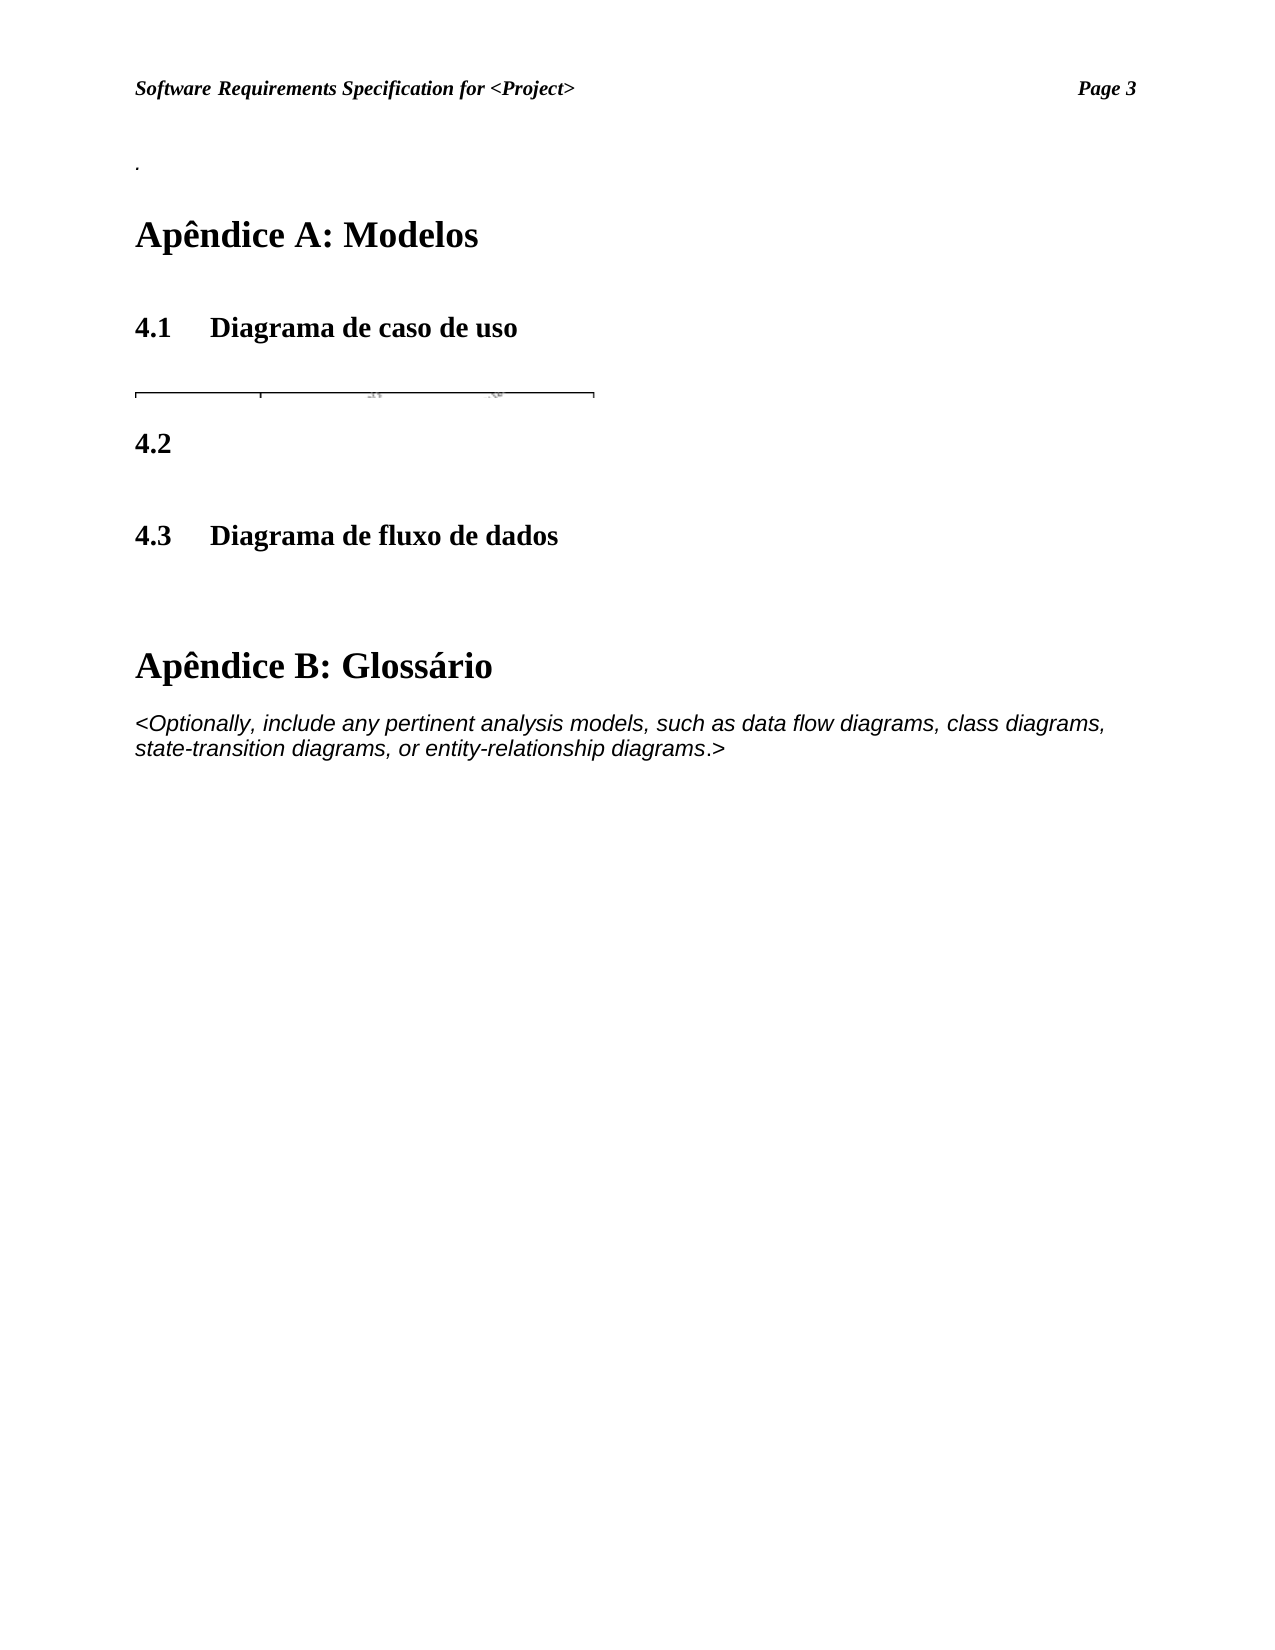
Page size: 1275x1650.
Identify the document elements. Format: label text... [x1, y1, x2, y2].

text . [135, 150, 1140, 200]
subtitle Diagrama de caso de uso [135, 310, 1140, 343]
text Apêndice A: Modelos [135, 212, 1140, 256]
text <Optionally, include any pertinent analysis models, such as data flow diagrams, class diagrams, state-transition diagrams, or entity-relationship diagrams.> [135, 712, 1140, 762]
subtitle Diagrama de fluxo de dados [135, 518, 1140, 552]
text Apêndice B: Glossário [135, 644, 1140, 687]
